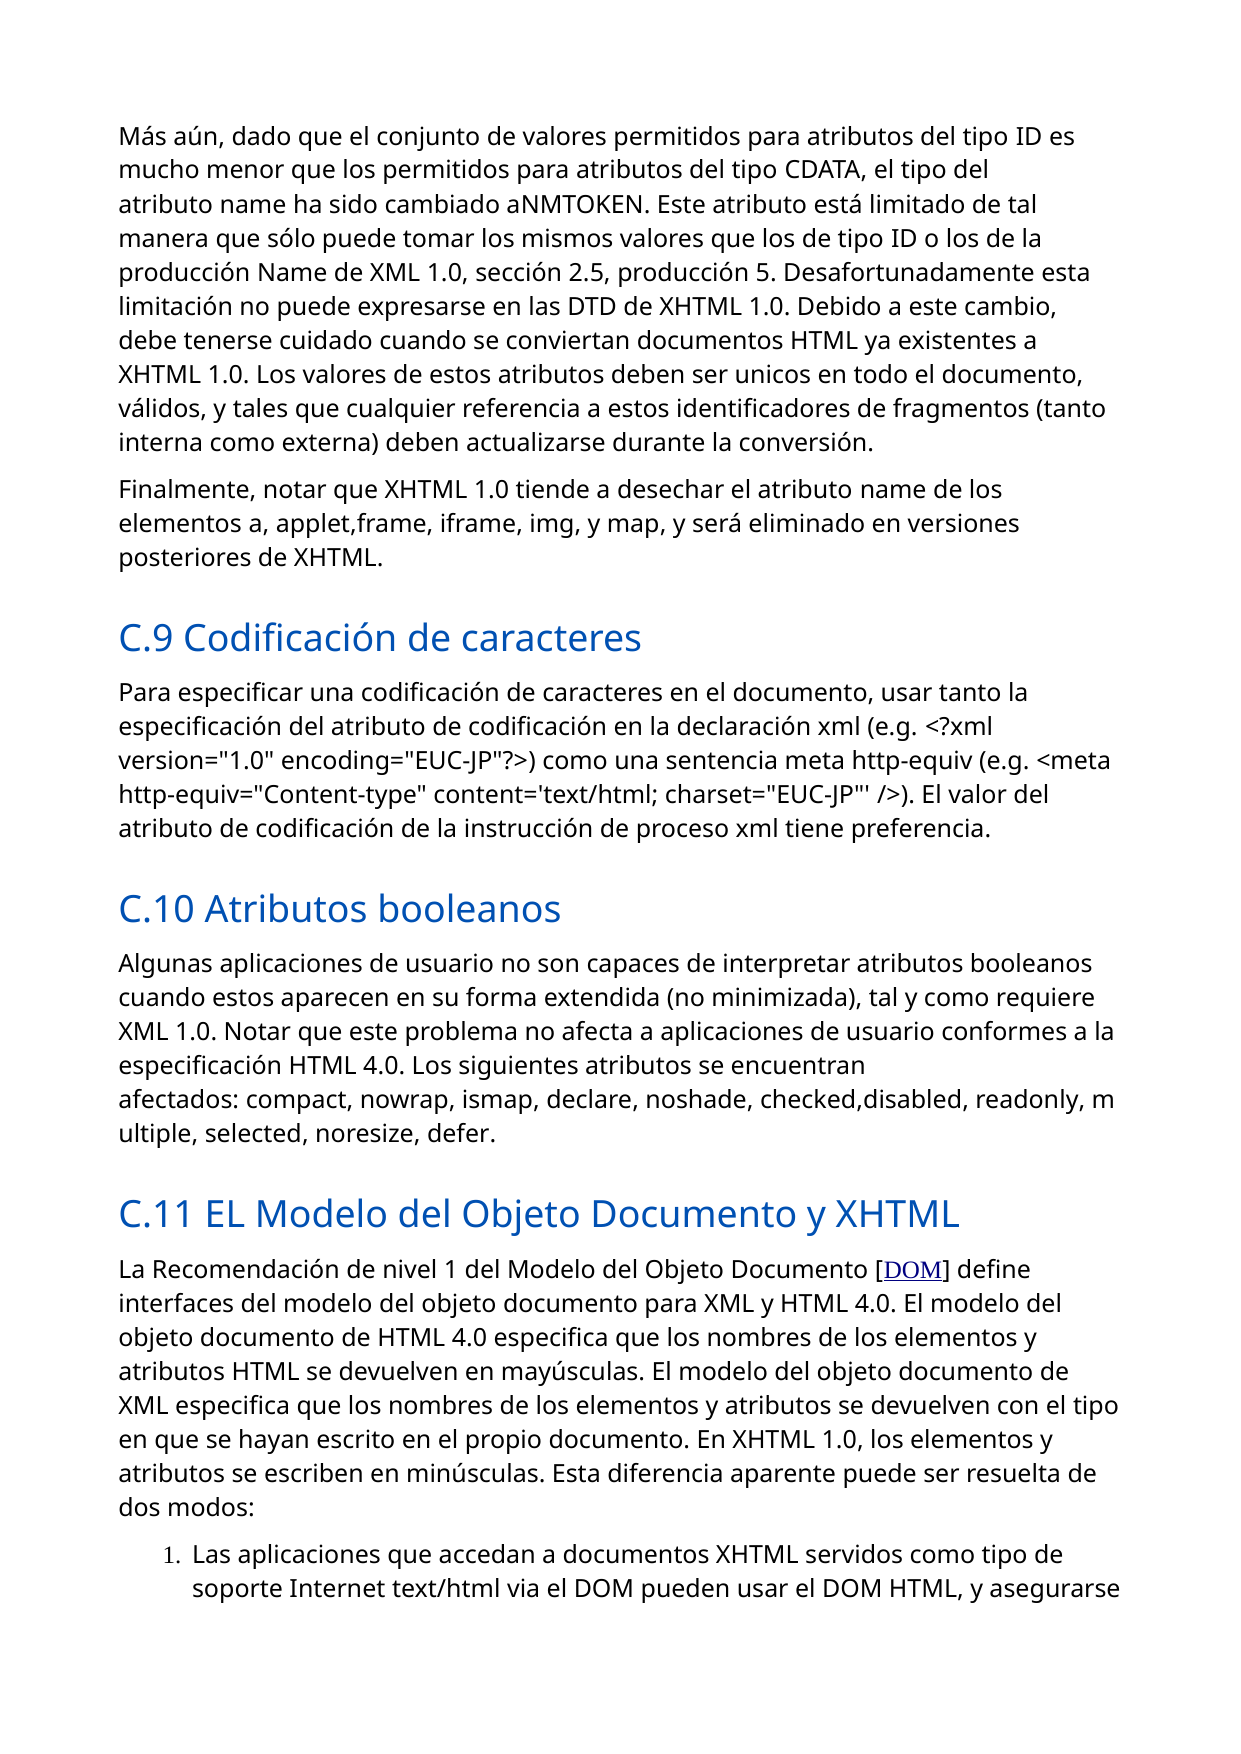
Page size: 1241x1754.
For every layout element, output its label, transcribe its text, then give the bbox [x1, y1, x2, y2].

text La Recomendación de nivel 1 del Modelo del Objeto Documento [DOM] define interfaces del modelo del objeto documento para XML y HTML 4.0. El modelo del objeto documento de HTML 4.0 especifica que los nombres de los elementos y atributos HTML se devuelven en mayúsculas. El modelo del objeto documento de XML especifica que los nombres de los elementos y atributos se devuelven con el tipo en que se hayan escrito en el propio documento. En XHTML 1.0, los elementos y atributos se escriben en minúsculas. Esta diferencia aparente puede ser resuelta de dos modos: [118, 1251, 1122, 1524]
text Algunas aplicaciones de usuario no son capaces de interpretar atributos booleanos cuando estos aparecen en su forma extendida (no minimizada), tal y como requiere XML 1.0. Notar que este problema no afecta a aplicaciones de usuario conformes a la especificación HTML 4.0. Los siguientes atributos se encuentran afectados: compact, nowrap, ismap, declare, noshade, checked,disabled, readonly, multiple, selected, noresize, defer. [118, 946, 1122, 1150]
text Finalmente, notar que XHTML 1.0 tiende a desechar el atributo name de los elementos a, applet,frame, iframe, img, y map, y será eliminado en versiones posteriores de XHTML. [118, 471, 1122, 573]
text Más aún, dado que el conjunto de valores permitidos para atributos del tipo ID es mucho menor que los permitidos para atributos del tipo CDATA, el tipo del atributo name ha sido cambiado aNMTOKEN. Este atributo está limitado de tal manera que sólo puede tomar los mismos valores que los de tipo ID o los de la producción Name de XML 1.0, sección 2.5, producción 5. Desafortunadamente esta limitación no puede expresarse en las DTD de XHTML 1.0. Debido a este cambio, debe tenerse cuidado cuando se conviertan documentos HTML ya existentes a XHTML 1.0. Los valores de estos atributos deben ser unicos en todo el documento, válidos, y tales que cualquier referencia a estos identificadores de fragmentos (tanto interna como externa) deben actualizarse durante la conversión. [118, 118, 1122, 459]
list Las aplicaciones que accedan a documentos XHTML servidos como tipo de soporte Internet text/html via el DOM pueden usar el DOM HTML, y asegurarse [162, 1536, 1122, 1604]
subtitle C.10 Atributos booleanos [118, 882, 1122, 933]
subtitle C.9 Codificación de caracteres [118, 611, 1122, 662]
text Para especificar una codificación de caracteres en el documento, usar tanto la especificación del atributo de codificación en la declaración xml (e.g. <?xml version="1.0" encoding="EUC-JP"?>) como una sentencia meta http-equiv (e.g. <meta http-equiv="Content-type" content='text/html; charset="EUC-JP"' />). El valor del atributo de codificación de la instrucción de proceso xml tiene preferencia. [118, 674, 1122, 845]
subtitle C.11 EL Modelo del Objeto Documento y XHTML [118, 1188, 1122, 1239]
